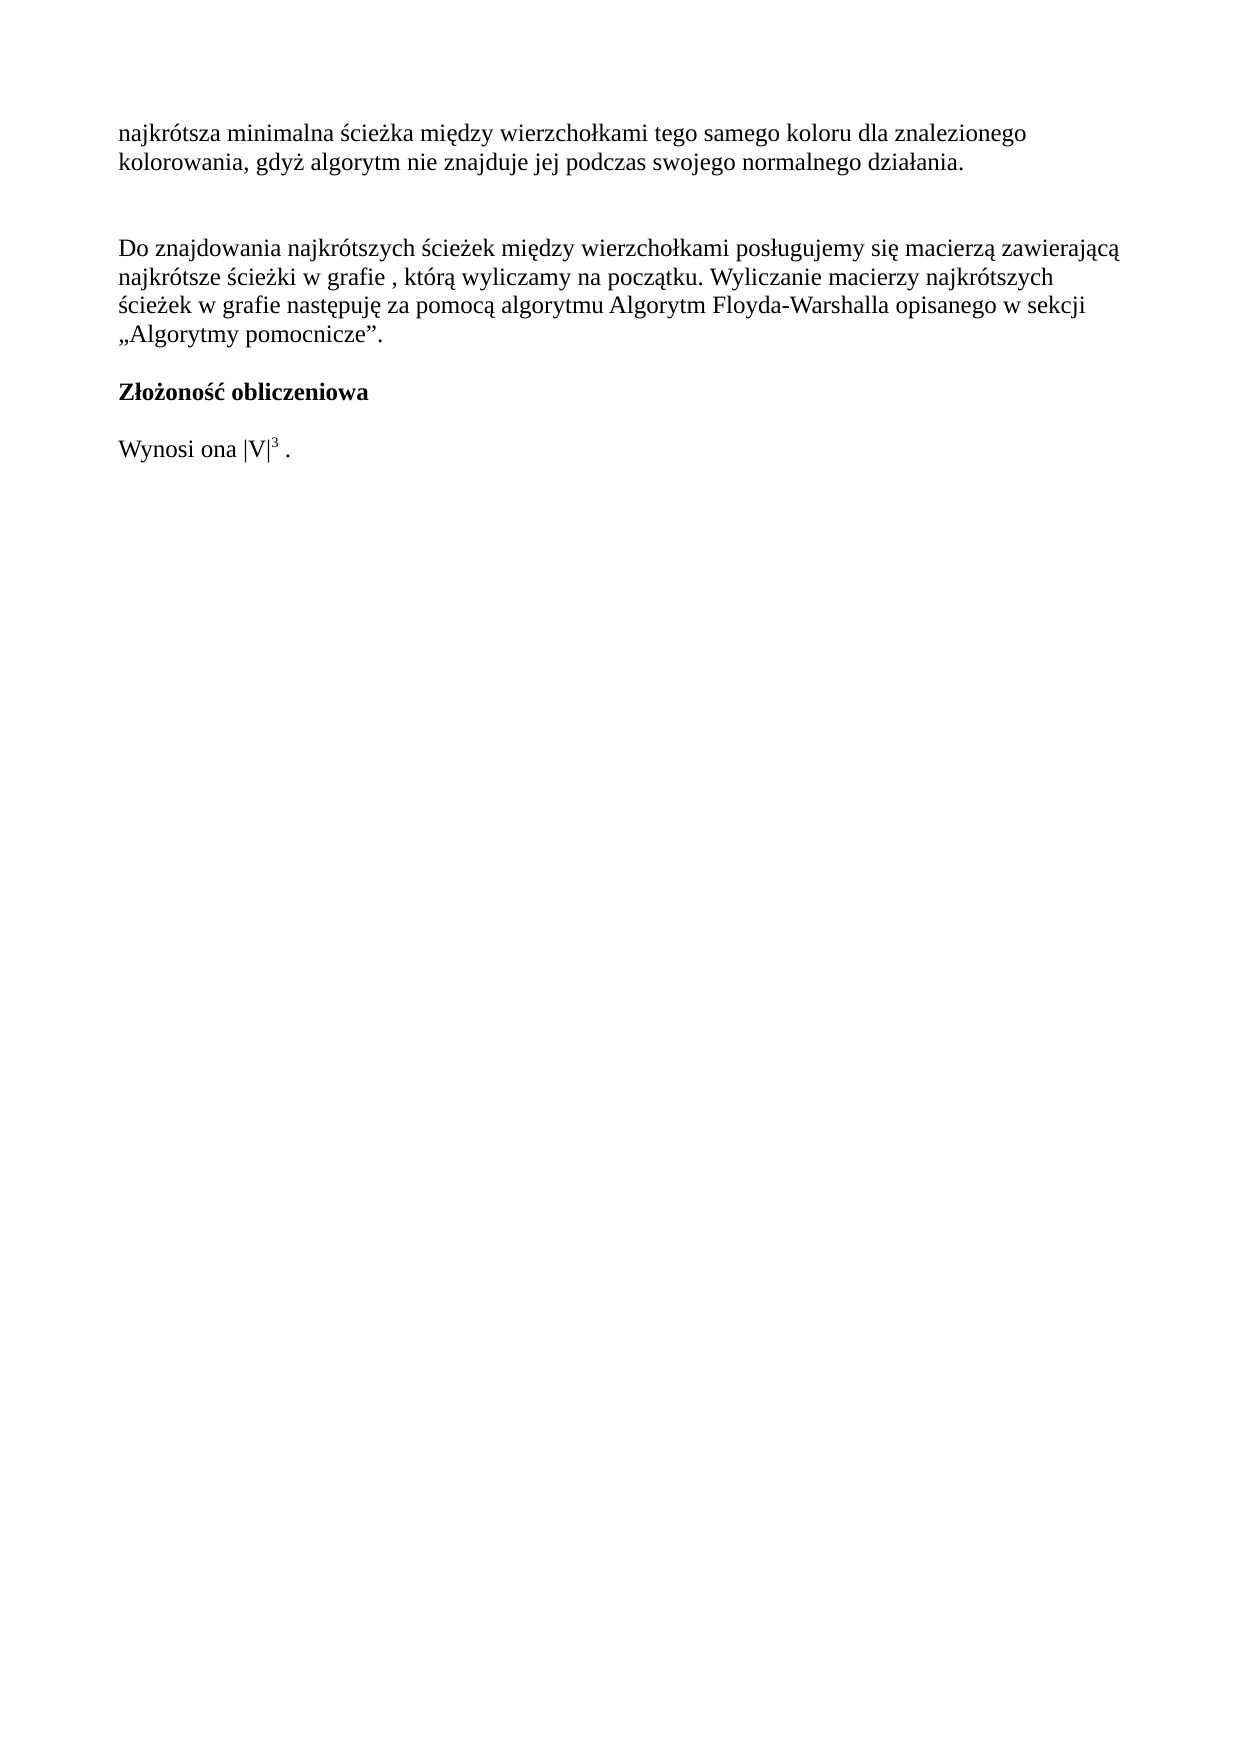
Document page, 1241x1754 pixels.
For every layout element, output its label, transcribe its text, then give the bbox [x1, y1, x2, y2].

text Złożoność obliczeniowa [118, 377, 1122, 406]
text najkrótsza minimalna ścieżka między wierzchołkami tego samego koloru dla znalezionego kolorowania, gdyż algorytm nie znajduje jej podczas swojego normalnego działania. [118, 118, 1122, 176]
text Wynosi ona |V|3 . [118, 434, 1122, 463]
text Do znajdowania najkrótszych ścieżek między wierzchołkami posługujemy się macierzą zawierającą najkrótsze ścieżki w grafie , którą wyliczamy na początku. Wyliczanie macierzy najkrótszych ścieżek w grafie następuję za pomocą algorytmu Algorytm Floyda-Warshalla opisanego w sekcji „Algorytmy pomocnicze”. [118, 233, 1122, 348]
